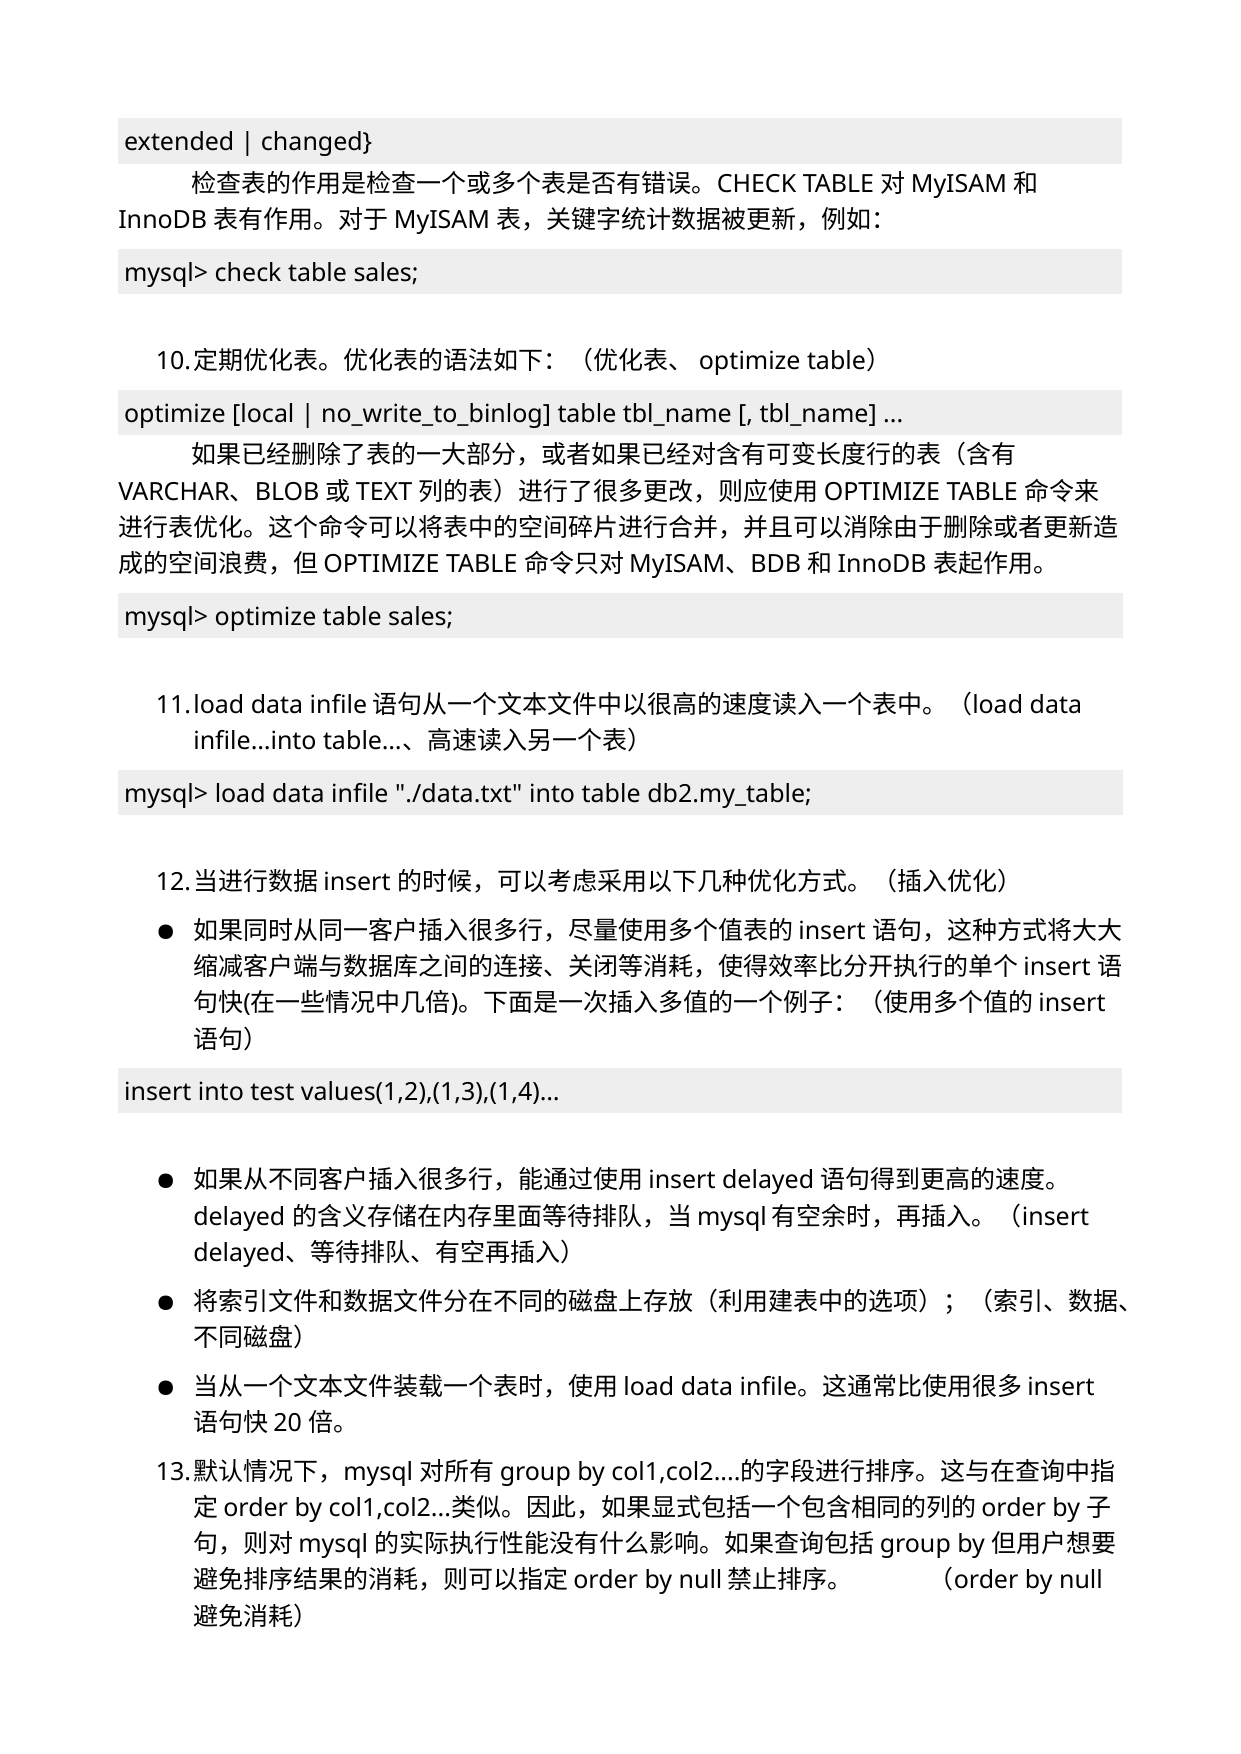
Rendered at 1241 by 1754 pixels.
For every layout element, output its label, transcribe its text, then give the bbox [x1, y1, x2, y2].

list 如果从不同客户插入很多行，能通过使用insert delayed 语句得到更高的速度。delayed 的含义存储在内存里面等待排队，当mysql有空余时，再插入。（insert delayed、等待排队、有空再插入） [156, 1160, 1122, 1269]
list 定期优化表。优化表的语法如下：（优化表、 optimize table） [156, 341, 1122, 377]
list load data infile语句从一个文本文件中以很高的速度读入一个表中。（load data infile…into table…、高速读入另一个表） [156, 684, 1122, 757]
list 当从一个文本文件装载一个表时，使用load data infile。这通常比使用很多insert 语句快20 倍。 [156, 1366, 1122, 1439]
list 默认情况下，mysql 对所有group by col1,col2....的字段进行排序。这与在查询中指定order by col1,col2...类似。因此，如果显式包括一个包含相同的列的order by 子句，则对mysql 的实际执行性能没有什么影响。如果查询包括group by 但用户想要避免排序结果的消耗，则可以指定order by null禁止排序。 （order by null避免消耗） [156, 1451, 1122, 1632]
list 当进行数据insert 的时候，可以考虑采用以下几种优化方式。（插入优化） [156, 862, 1122, 898]
text 检查表的作用是检查一个或多个表是否有错误。CHECK TABLE 对MyISAM 和InnoDB 表有作用。对于MyISAM 表，关键字统计数据被更新，例如： [118, 164, 1122, 236]
list 如果同时从同一客户插入很多行，尽量使用多个值表的insert 语句，这种方式将大大缩减客户端与数据库之间的连接、关闭等消耗，使得效率比分开执行的单个insert 语句快(在一些情况中几倍)。下面是一次插入多值的一个例子：（使用多个值的insert语句） [156, 910, 1122, 1055]
table_header extended | changed} [118, 118, 1122, 164]
text 如果已经删除了表的一大部分，或者如果已经对含有可变长度行的表（含有VARCHAR、BLOB 或TEXT 列的表）进行了很多更改，则应使用OPTIMIZE TABLE 命令来进行表优化。这个命令可以将表中的空间碎片进行合并，并且可以消除由于删除或者更新造成的空间浪费，但OPTIMIZE TABLE 命令只对MyISAM、BDB 和InnoDB 表起作用。 [118, 435, 1122, 580]
table_header mysql> check table sales; [118, 249, 1122, 294]
table_header mysql> load data infile "./data.txt" into table db2.my_table; [118, 770, 1123, 815]
table_header mysql> optimize table sales; [118, 593, 1123, 638]
table_header optimize [local | no_write_to_binlog] table tbl_name [, tbl_name] ... [118, 390, 1122, 435]
table_header insert into test values(1,2),(1,3),(1,4)… [118, 1068, 1122, 1113]
list 将索引文件和数据文件分在不同的磁盘上存放（利用建表中的选项）；（索引、数据、不同磁盘） [156, 1281, 1122, 1354]
